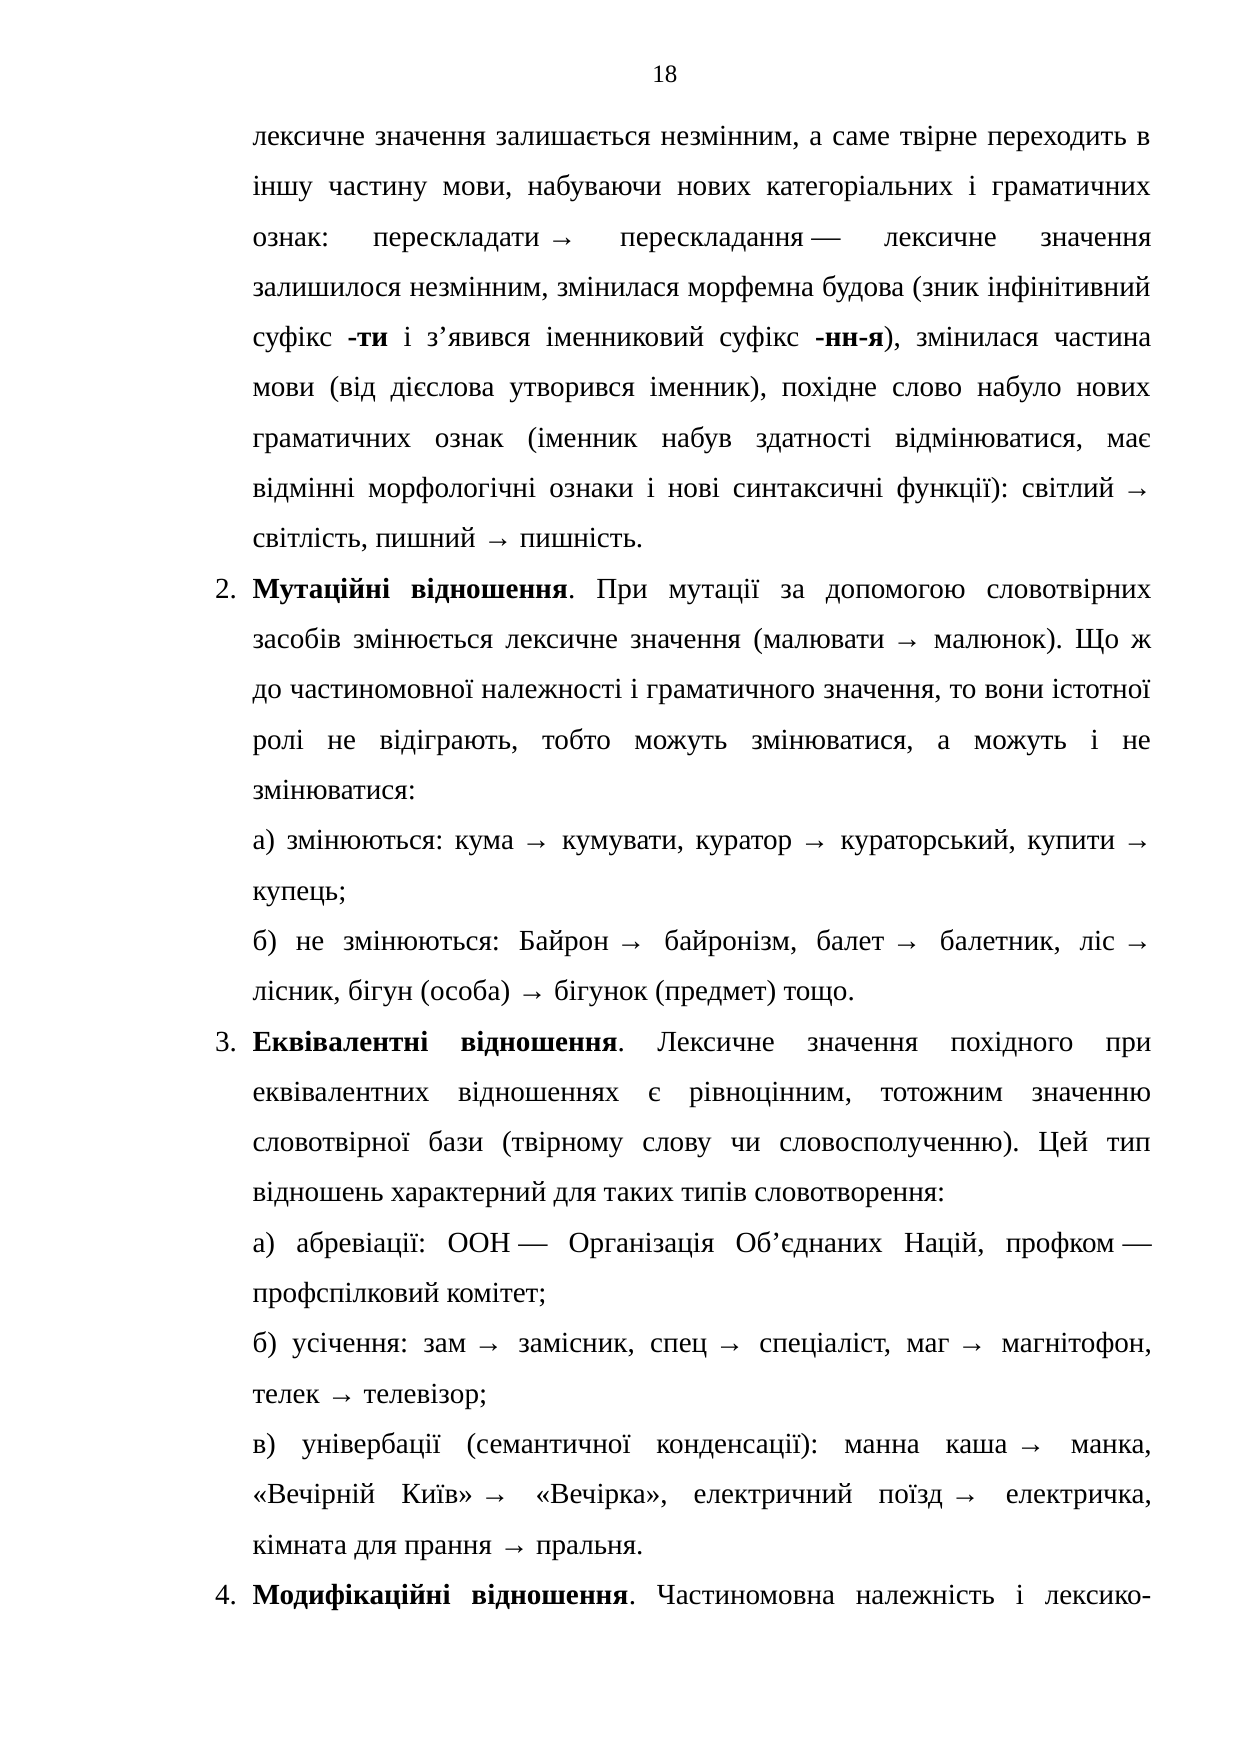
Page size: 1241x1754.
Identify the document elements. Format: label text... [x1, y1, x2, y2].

list в) універбації (семантичної конденсації): манна каша → манка, «Вечірній Київ» → «Вечірка», електричний поїзд → електричка, кімната для прання → пральня. [215, 1426, 1152, 1560]
list Модифікаційні відношення. Частиномовна належність і лексико- [215, 1577, 1152, 1611]
list Еквівалентні відношення. Лексичне значення похідного при еквівалентних відношеннях є рівноцінним, тотожним значенню словотвірної бази (твірному слову чи словосполученню). Цей тип відношень характерний для таких типів словотворення: [215, 1024, 1152, 1208]
list Мутаційні відношення. При мутації за допомогою словотвірних засобів змінюється лексичне значення (малювати → малюнок). Що ж до частиномовної належності і граматичного значення, то вони істотної ролі не відіграють, тобто можуть змінюватися, а можуть і не змінюватися: [215, 571, 1152, 806]
list б) не змінюються: Байрон → байронізм, балет → балетник, ліс → лісник, бігун (особа) → бігунок (предмет) тощо. [215, 923, 1152, 1007]
list лексичне значення залишається незмінним, а саме твірне переходить в іншу частину мови, набуваючи нових категоріальних і граматичних ознак: перескладати → перескладання — лексичне значення залишилося незмінним, змінилася морфемна будова (зник інфінітивний суфікс -ти і з’явився іменниковий суфікс -нн-я), змінилася частина мови (від дієслова утворився іменник), похідне слово набуло нових граматичних ознак (іменник набув здатності відмінюватися, має відмінні морфологічні ознаки і нові синтаксичні функції): світлий → світлість, пишний → пишність. [215, 118, 1152, 554]
list а) абревіації: ООН — Організація Об’єднаних Націй, профком — профспілковий комітет; [215, 1225, 1152, 1309]
list а) змінюються: кума → кумувати, куратор → кураторський, купити → купець; [215, 822, 1152, 906]
list б) усічення: зам → замісник, спец → спеціаліст, маг → магнітофон, телек → телевізор; [215, 1326, 1152, 1409]
